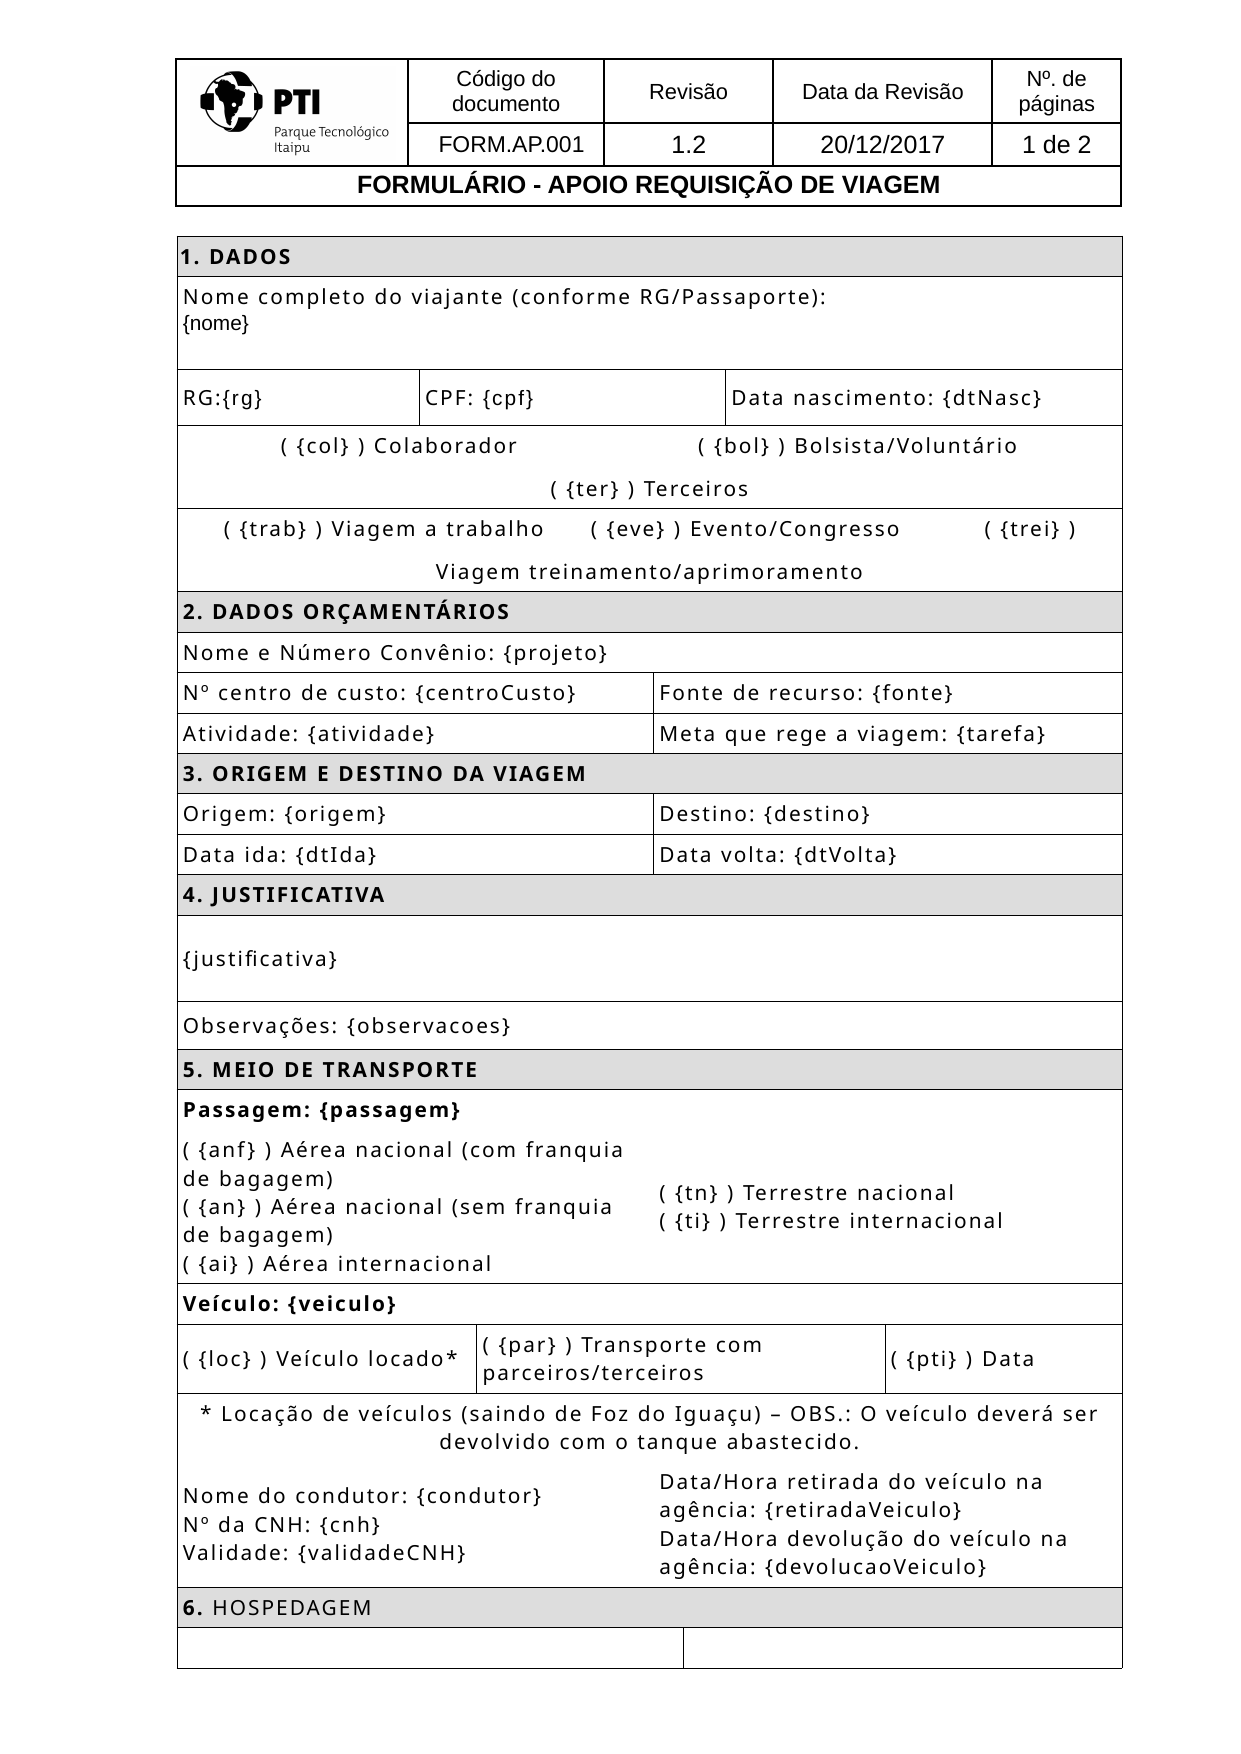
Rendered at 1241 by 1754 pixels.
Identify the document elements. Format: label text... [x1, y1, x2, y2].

table_cell Passagem: {passagem} [178, 1090, 1122, 1129]
table_cell 5. MEIO DE TRANSPORTE [178, 1050, 1122, 1089]
table_cell Data volta: {dtVolta} [654, 835, 1122, 874]
table_cell ( {loc} ) Veículo locado* [178, 1325, 476, 1392]
table_cell Observações: {observacoes} [178, 1002, 1122, 1049]
table_cell Veículo: {veiculo} [178, 1284, 1122, 1324]
table_cell [684, 1628, 1122, 1667]
table_cell Data nascimento: {dtNasc} [726, 370, 1122, 425]
table_cell Meta que rege a viagem: {tarefa} [654, 714, 1122, 753]
table_cell ( {tn} ) Terrestre nacional ( {ti} ) Terrestre internacional [654, 1130, 1122, 1283]
table_cell Nome do condutor: {condutor} Nº da CNH: {cnh} Validade: {validadeCNH} [178, 1461, 653, 1587]
table_cell ( {pti} ) Data [886, 1325, 1122, 1392]
table_cell Atividade: {atividade} [178, 714, 653, 753]
picture [189, 66, 396, 161]
table_cell ( {par} ) Transporte com parceiros/terceiros [477, 1325, 885, 1392]
table_cell {justificativa} [178, 916, 1122, 1001]
table_cell 2. DADOS ORÇAMENTÁRIOS [178, 592, 1122, 632]
table_cell Nome e Número Convênio: {projeto} [178, 633, 1122, 672]
table_cell [178, 1628, 683, 1667]
table_cell ( {trab} ) Viagem a trabalho ( {eve} ) Evento/Congresso ( {trei} ) Viagem treinamento/aprimoramento [178, 509, 1122, 591]
table_cell ( {anf} ) Aérea nacional (com franquia de bagagem) ( {an} ) Aérea nacional (sem franquia de bagagem) ( {ai} ) Aérea internacional [178, 1130, 653, 1283]
table_cell Data ida: {dtIda} [178, 835, 653, 874]
table_cell Data/Hora retirada do veículo na agência: {retiradaVeiculo} Data/Hora devolução do veículo na agência: {devolucaoVeiculo} [654, 1461, 1122, 1587]
table_cell 6. HOSPEDAGEM [178, 1588, 1122, 1627]
table_cell 4. JUSTIFICATIVA [178, 875, 1122, 915]
table_cell Nome completo do viajante (conforme RG/Passaporte): {nome} [178, 277, 1122, 369]
table_cell * Locação de veículos (saindo de Foz do Iguaçu) – OBS.: O veículo deverá ser devolvido com o tanque abastecido. [178, 1394, 1122, 1461]
table_cell Origem: {origem} [178, 794, 653, 834]
table_cell ( {col} ) Colaborador ( {bol} ) Bolsista/Voluntário ( {ter} ) Terceiros [178, 426, 1122, 508]
table_cell CPF: {cpf} [420, 370, 725, 425]
table_cell Nº centro de custo: {centroCusto} [178, 673, 653, 712]
table_cell Destino: {destino} [654, 794, 1122, 834]
table_cell 3. ORIGEM E DESTINO DA VIAGEM [178, 754, 1122, 793]
table_header 1. DADOS [178, 237, 1122, 276]
table_cell RG:{rg} [178, 370, 419, 425]
table_cell Fonte de recurso: {fonte} [654, 673, 1122, 712]
